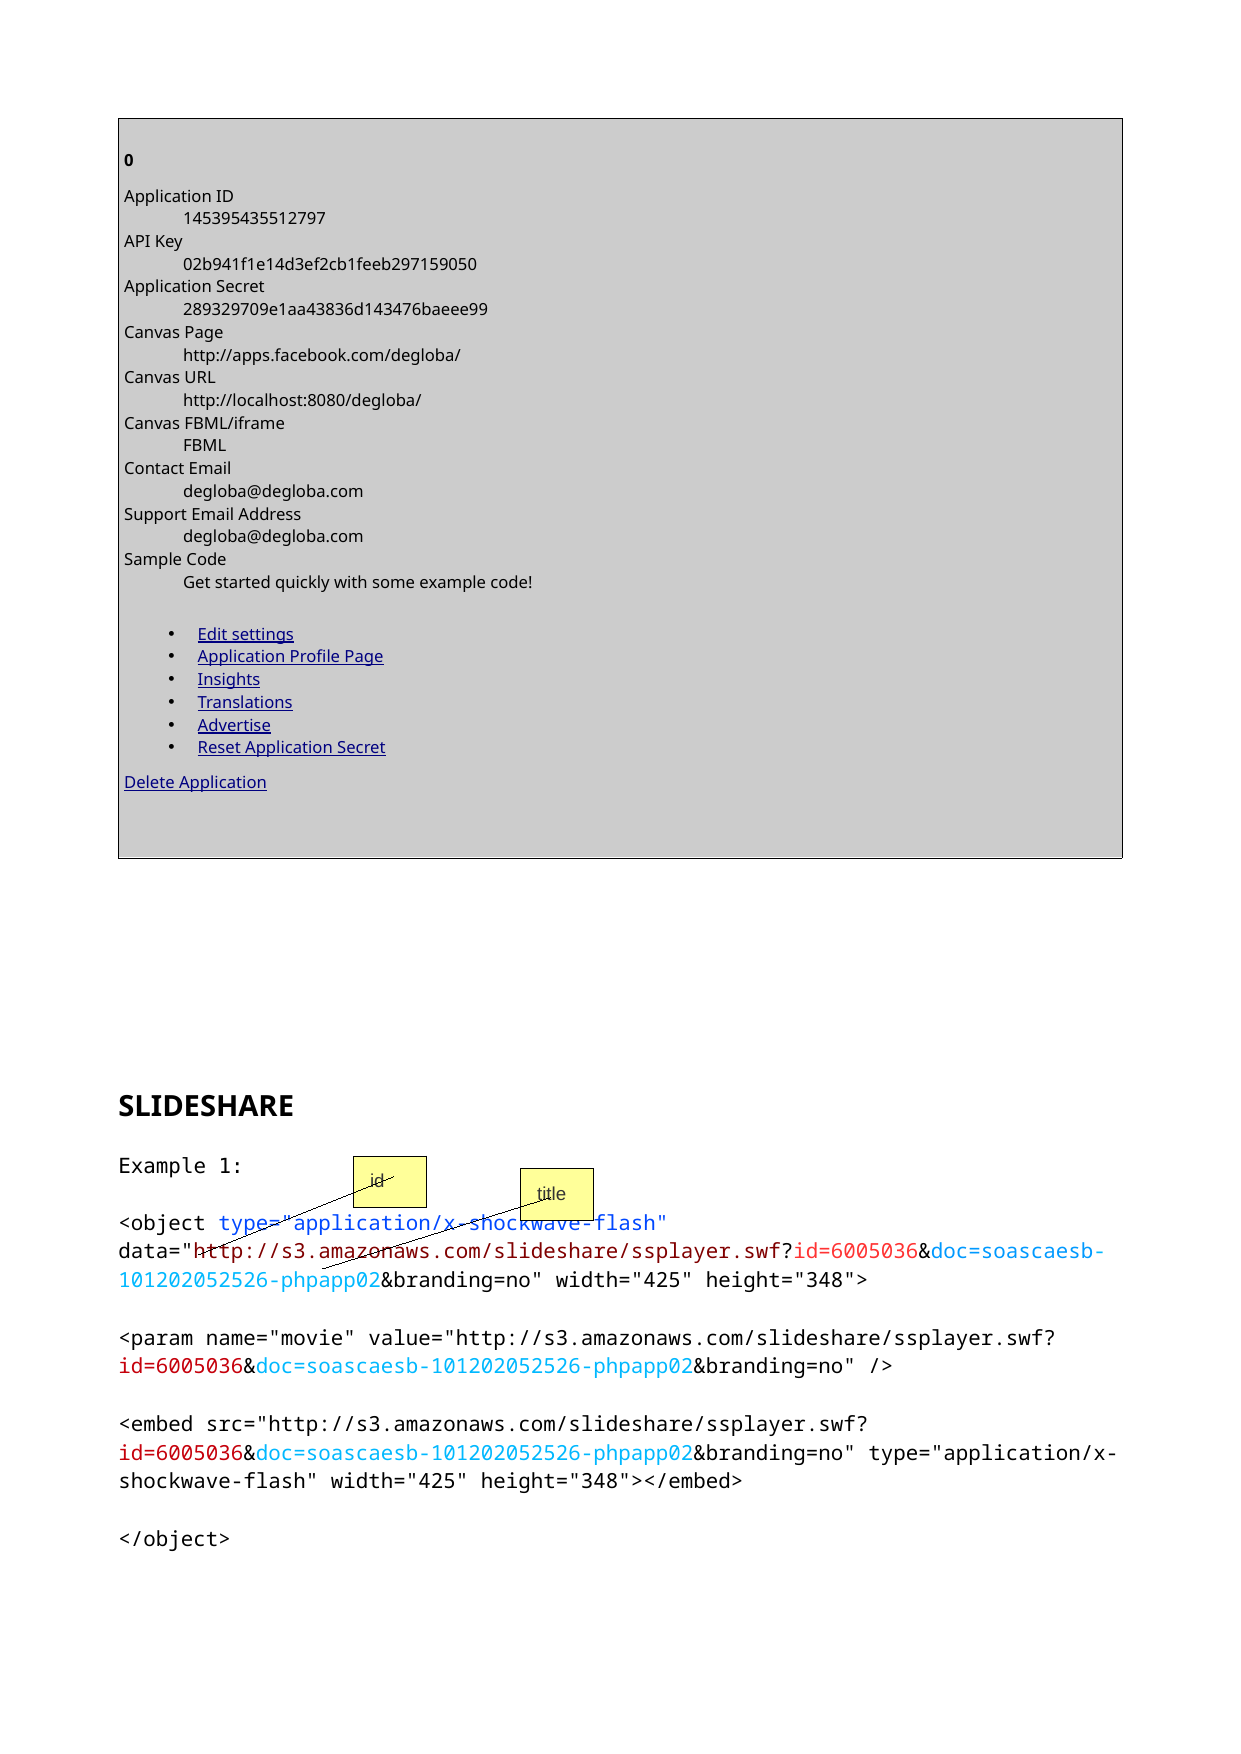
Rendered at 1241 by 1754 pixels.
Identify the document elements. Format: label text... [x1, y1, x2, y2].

text </object> [118, 1524, 1122, 1552]
text Example 1: [118, 1154, 1122, 1178]
text <object type="application/x-shockwave-flash" data="http://s3.amazonaws.com/slideshare/ssplayer.swf?id=6005036&doc=soascaesb-101202052526-phpapp02&branding=no" width="425" height="348"> [118, 1208, 1122, 1293]
text <embed src="http://s3.amazonaws.com/slideshare/ssplayer.swf?id=6005036&doc=soascaesb-101202052526-phpapp02&branding=no" type="application/x-shockwave-flash" width="425" height="348"></embed> [118, 1409, 1122, 1494]
text id [370, 1169, 410, 1191]
text title [537, 1182, 577, 1204]
table_header 0 Application ID 145395435512797 API Key 02b941f1e14d3ef2cb1feeb297159050 Application Secret 289329709e1aa43836d143476baeee99 Canvas Page http://apps.facebook.com/degloba/ Canvas URL http://localhost:8080/degloba/ Canvas FBML/iframe FBML Contact Email degloba@degloba.com Support Email Address degloba@degloba.com Sample Code Get started quickly with some example code! Edit settings Application Profile Page Insights Translations Advertise Reset Application Secret Delete Application [119, 119, 1122, 857]
text <param name="movie" value="http://s3.amazonaws.com/slideshare/ssplayer.swf?id=6005036&doc=soascaesb-101202052526-phpapp02&branding=no" /> [118, 1323, 1122, 1380]
text SLIDESHARE [118, 1085, 1122, 1125]
